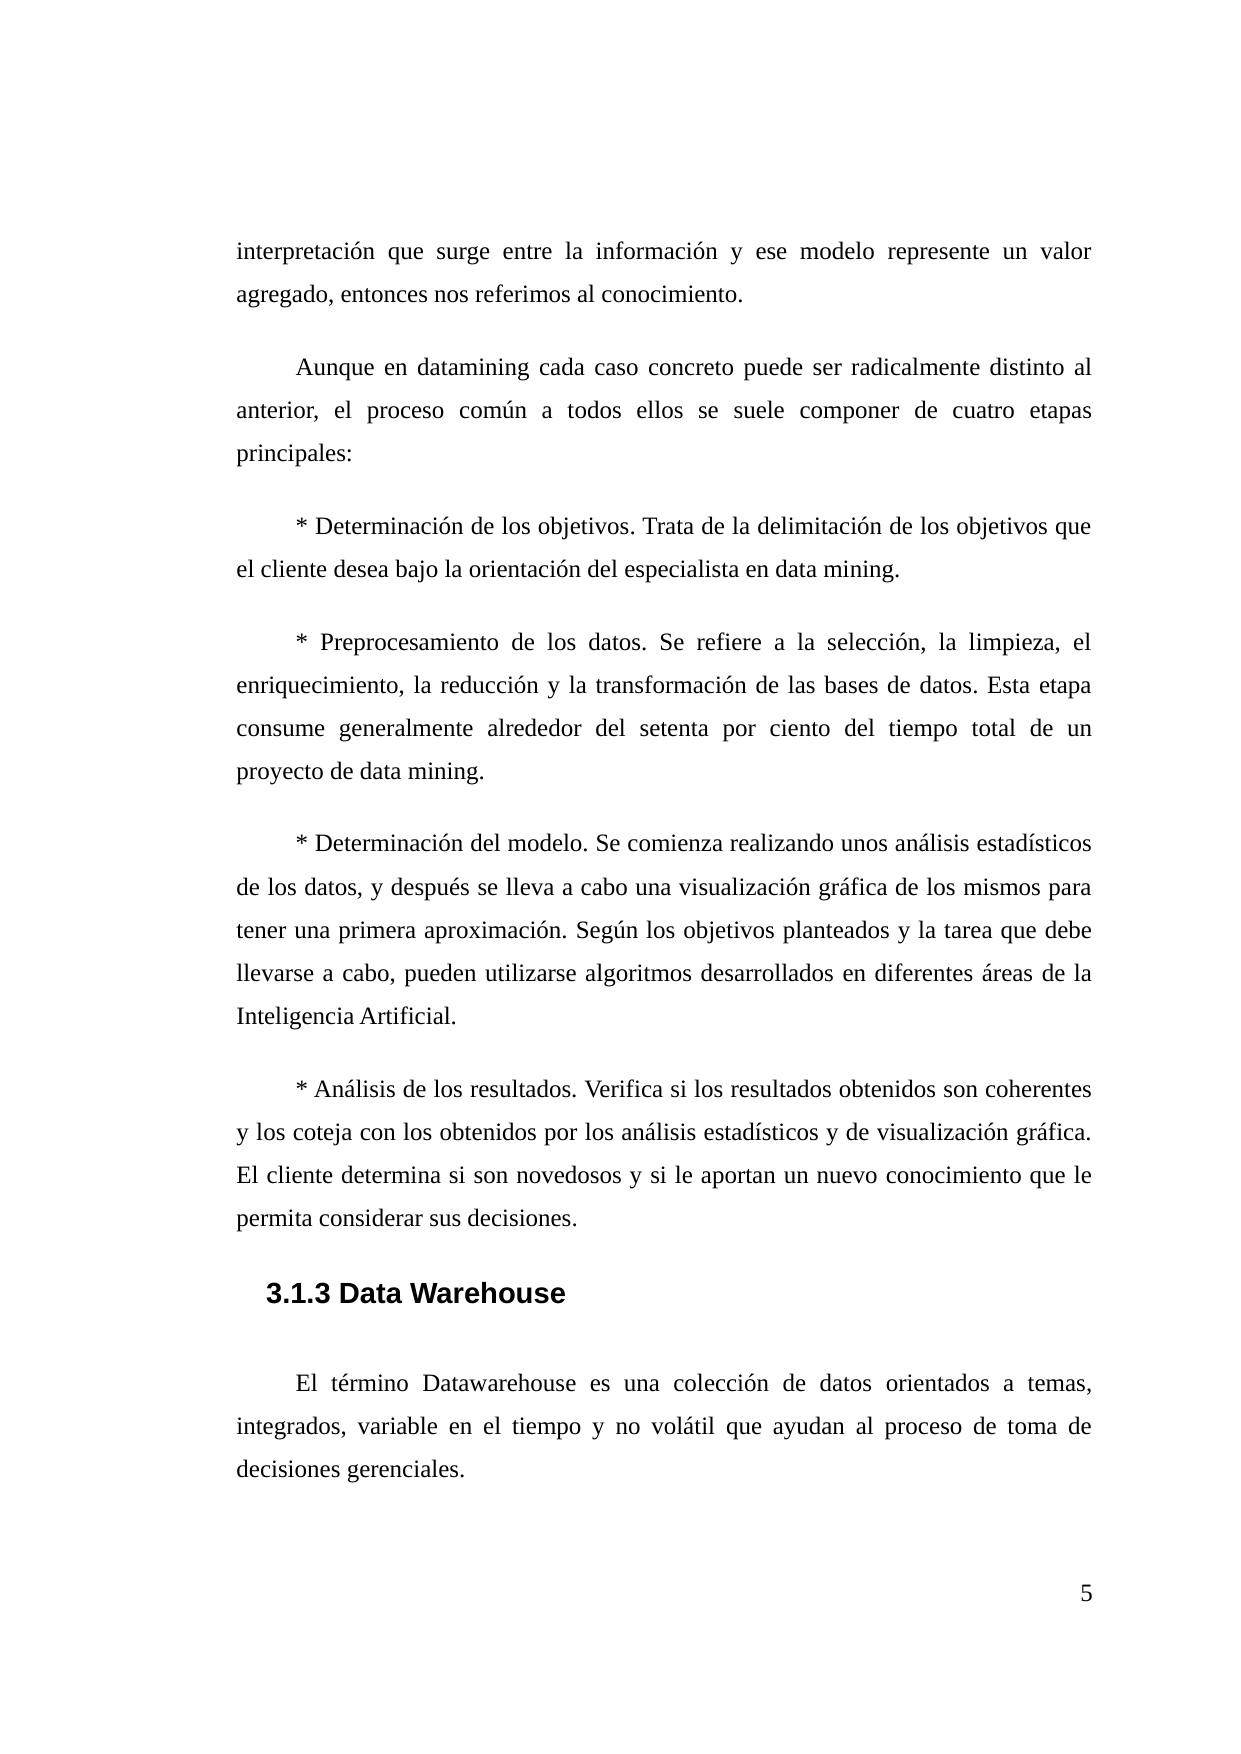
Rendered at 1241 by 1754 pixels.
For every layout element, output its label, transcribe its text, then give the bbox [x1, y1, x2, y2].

text * Determinación del modelo. Se comienza realizando unos análisis estadísticos de los datos, y después se lleva a cabo una visualización gráfica de los mismos para tener una primera aproximación. Según los objetivos planteados y la tarea que debe llevarse a cabo, pueden utilizarse algoritmos desarrollados en diferentes áreas de la Inteligencia Artificial. [236, 828, 1093, 1030]
text El término Datawarehouse es una colección de datos orientados a temas, integrados, variable en el tiempo y no volátil que ayudan al proceso de toma de decisiones gerenciales. [236, 1368, 1093, 1483]
text interpretación que surge entre la información y ese modelo represente un valor agregado, entonces nos referimos al conocimiento. [236, 236, 1093, 308]
subtitle 3.1.3 Data Warehouse [236, 1276, 1093, 1309]
text * Preprocesamiento de los datos. Se refiere a la selección, la limpieza, el enriquecimiento, la reducción y la transformación de las bases de datos. Esta etapa consume generalmente alrededor del setenta por ciento del tiempo total de un proyecto de data mining. [236, 627, 1093, 785]
text * Análisis de los resultados. Verifica si los resultados obtenidos son coherentes y los coteja con los obtenidos por los análisis estadísticos y de visualización gráfica. El cliente determina si son novedosos y si le aportan un nuevo conocimiento que le permita considerar sus decisiones. [236, 1074, 1093, 1232]
text Aunque en datamining cada caso concreto puede ser radicalmente distinto al anterior, el proceso común a todos ellos se suele componer de cuatro etapas principales: [236, 352, 1093, 467]
text * Determinación de los objetivos. Trata de la delimitación de los objetivos que el cliente desea bajo la orientación del especialista en data mining. [236, 511, 1093, 583]
